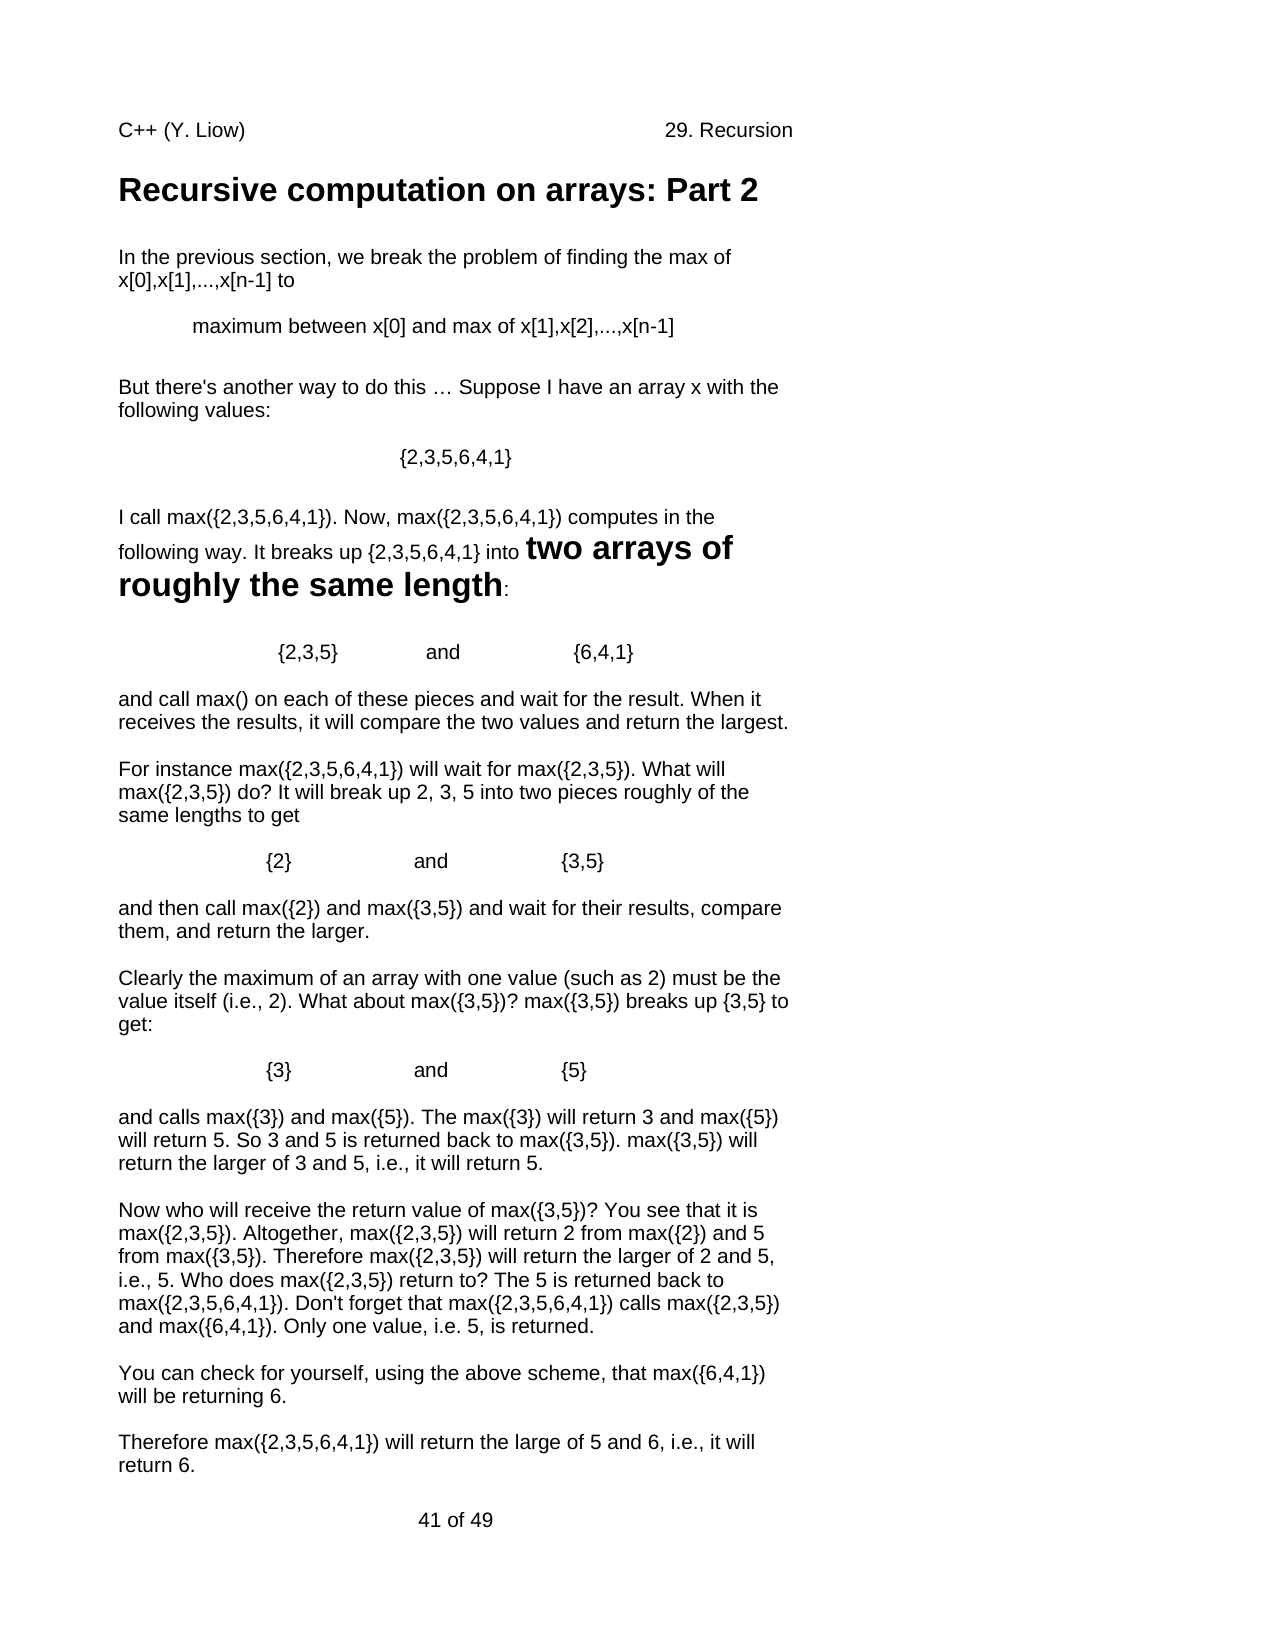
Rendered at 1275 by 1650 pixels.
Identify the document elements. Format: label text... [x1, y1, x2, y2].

text Now who will receive the return value of max({3,5})? You see that it is max({2,3,5}). Altogether, max({2,3,5}) will return 2 from max({2}) and 5 from max({3,5}). Therefore max({2,3,5}) will return the larger of 2 and 5, i.e., 5. Who does max({2,3,5}) return to? The 5 is returned back to max({2,3,5,6,4,1}). Don't forget that max({2,3,5,6,4,1}) calls max({2,3,5}) and max({6,4,1}). Only one value, i.e. 5, is returned. [118, 1198, 793, 1338]
text and then call max({2}) and max({3,5}) and wait for their results, compare them, and return the larger. [118, 896, 793, 943]
text For instance max({2,3,5,6,4,1}) will wait for max({2,3,5}). What will max({2,3,5}) do? It will break up 2, 3, 5 into two pieces roughly of the same lengths to get [118, 757, 793, 827]
text {2,3,5,6,4,1} [118, 445, 793, 468]
text {2} and {3,5} [118, 850, 793, 873]
text You can check for yourself, using the above scheme, that max({6,4,1}) will be returning 6. [118, 1361, 793, 1407]
text maximum between x[0] and max of x[1],x[2],...,x[n-1] [118, 315, 793, 338]
text In the previous section, we break the problem of finding the max of x[0],x[1],...,x[n-1] to [118, 245, 793, 292]
text {2,3,5} and {6,4,1} [118, 641, 793, 664]
text But there's another way to do this … Suppose I have an array x with the following values: [118, 376, 793, 422]
text and call max() on each of these pieces and wait for the result. When it receives the results, it will compare the two values and return the largest. [118, 687, 793, 734]
text and calls max({3}) and max({5}). The max({3}) will return 3 and max({5}) will return 5. So 3 and 5 is returned back to max({3,5}). max({3,5}) will return the larger of 3 and 5, i.e., it will return 5. [118, 1106, 793, 1175]
text Recursive computation on arrays: Part 2 [118, 171, 793, 208]
text Clearly the maximum of an array with one value (such as 2) must be the value itself (i.e., 2). What about max({3,5})? max({3,5}) breaks up {3,5} to get: [118, 966, 793, 1036]
text I call max({2,3,5,6,4,1}). Now, max({2,3,5,6,4,1}) computes in the following way. It breaks up {2,3,5,6,4,1} into two arrays of roughly the same length: [118, 506, 793, 604]
text Therefore max({2,3,5,6,4,1}) will return the large of 5 and 6, i.e., it will return 6. [118, 1431, 793, 1477]
text {3} and {5} [118, 1059, 793, 1082]
